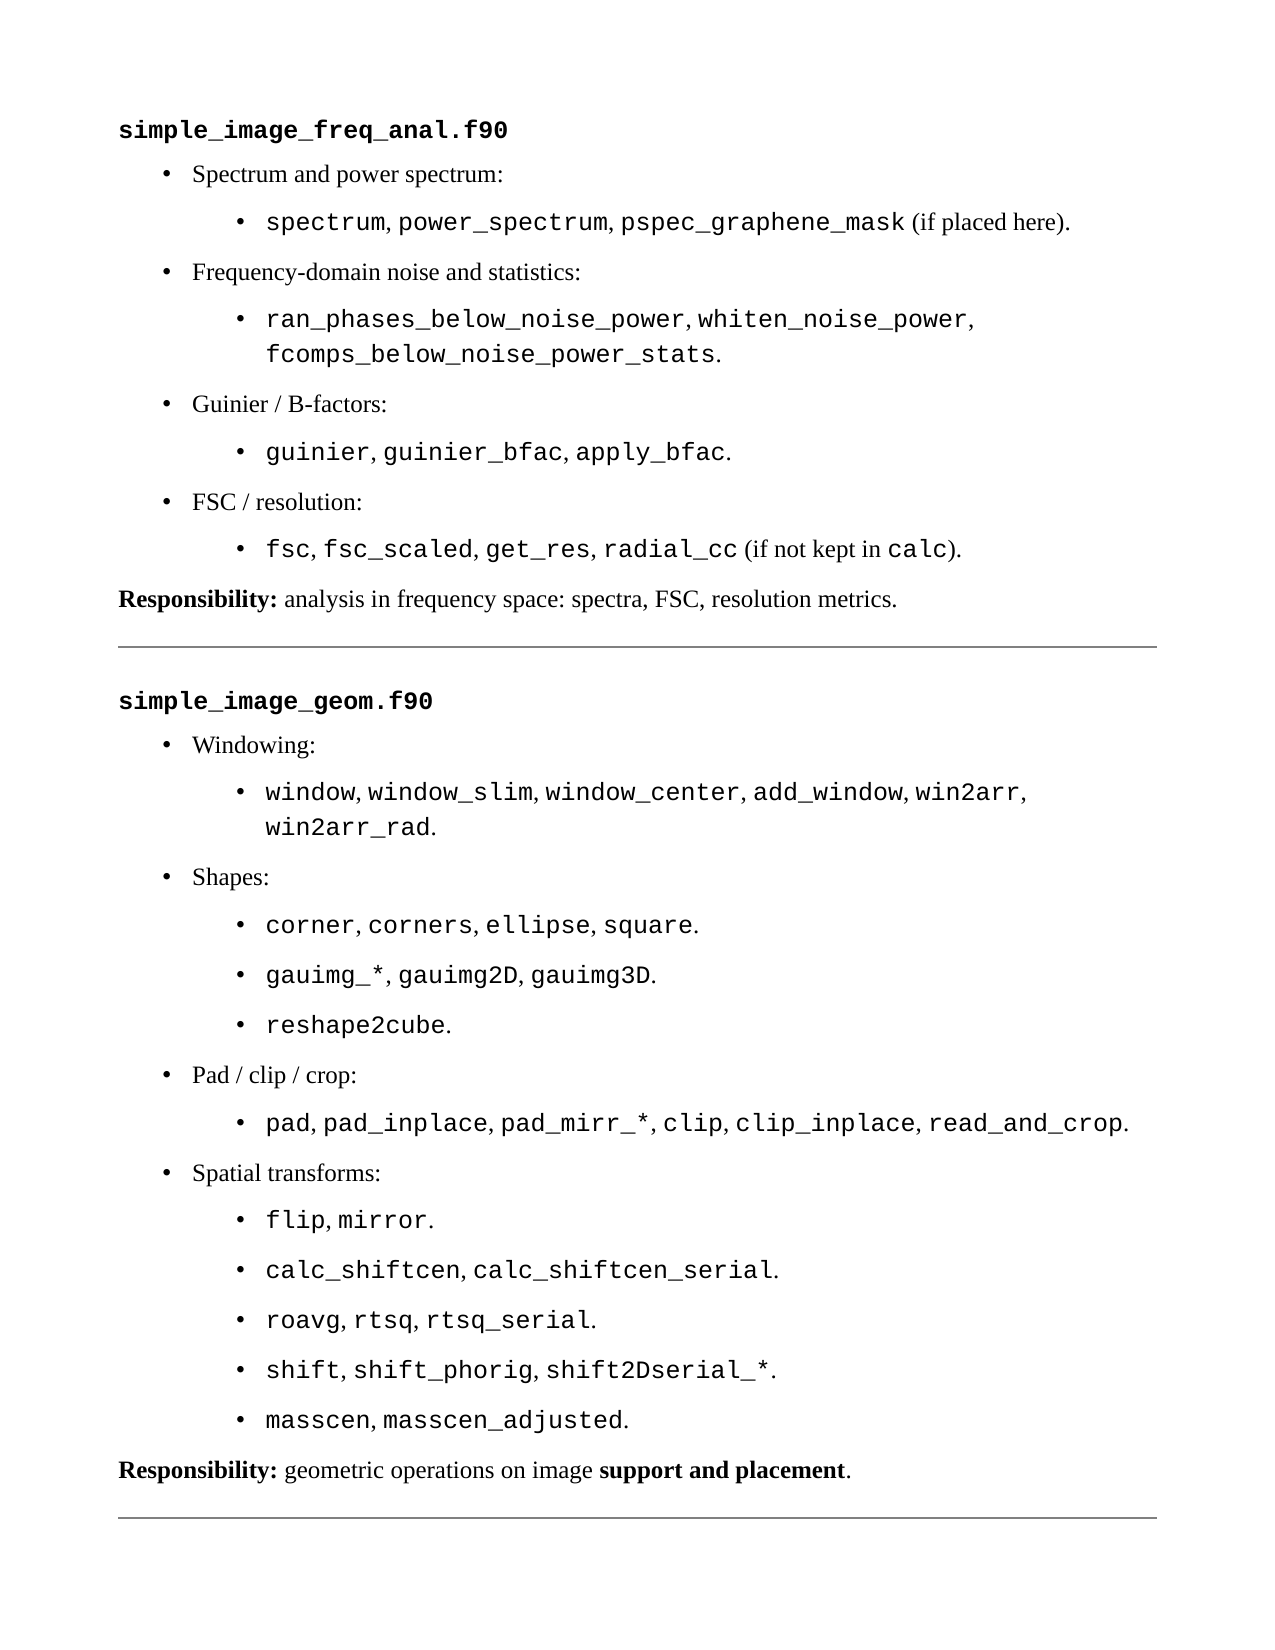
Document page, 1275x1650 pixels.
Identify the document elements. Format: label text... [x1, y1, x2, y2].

list fsc, fsc_scaled, get_res, radial_cc (if not kept in calc). [236, 534, 1157, 565]
list Shapes: [162, 862, 1157, 891]
subtitle simple_image_freq_anal.f90 [118, 118, 1157, 146]
list corner, corners, ellipse, square. [236, 910, 1157, 941]
list shift, shift_phorig, shift2Dserial_*. [236, 1355, 1157, 1386]
list masscen, masscen_adjusted. [236, 1405, 1157, 1436]
list ran_phases_below_noise_power, whiten_noise_power, fcomps_below_noise_power_stats. [236, 304, 1157, 370]
list Pad / clip / crop: [162, 1060, 1157, 1089]
list Guinier / B-factors: [162, 389, 1157, 418]
subtitle simple_image_geom.f90 [118, 689, 1157, 717]
list flip, mirror. [236, 1205, 1157, 1236]
list gauimg_*, gauimg2D, gauimg3D. [236, 960, 1157, 991]
list roavg, rtsq, rtsq_serial. [236, 1305, 1157, 1336]
list pad, pad_inplace, pad_mirr_*, clip, clip_inplace, read_and_crop. [236, 1108, 1157, 1138]
list calc_shiftcen, calc_shiftcen_serial. [236, 1255, 1157, 1286]
list Spectrum and power spectrum: [162, 159, 1157, 188]
text Responsibility: geometric operations on image support and placement. [118, 1455, 1157, 1484]
list guinier, guinier_bfac, apply_bfac. [236, 437, 1157, 468]
list reshape2cube. [236, 1010, 1157, 1041]
list FSC / resolution: [162, 487, 1157, 516]
list Spatial transforms: [162, 1158, 1157, 1186]
list Windowing: [162, 730, 1157, 758]
list spectrum, power_spectrum, pspec_graphene_mask (if placed here). [236, 207, 1157, 237]
text Responsibility: analysis in frequency space: spectra, FSC, resolution metrics. [118, 584, 1157, 613]
list window, window_slim, window_center, add_window, win2arr, win2arr_rad. [236, 777, 1157, 843]
list Frequency-domain noise and statistics: [162, 257, 1157, 285]
